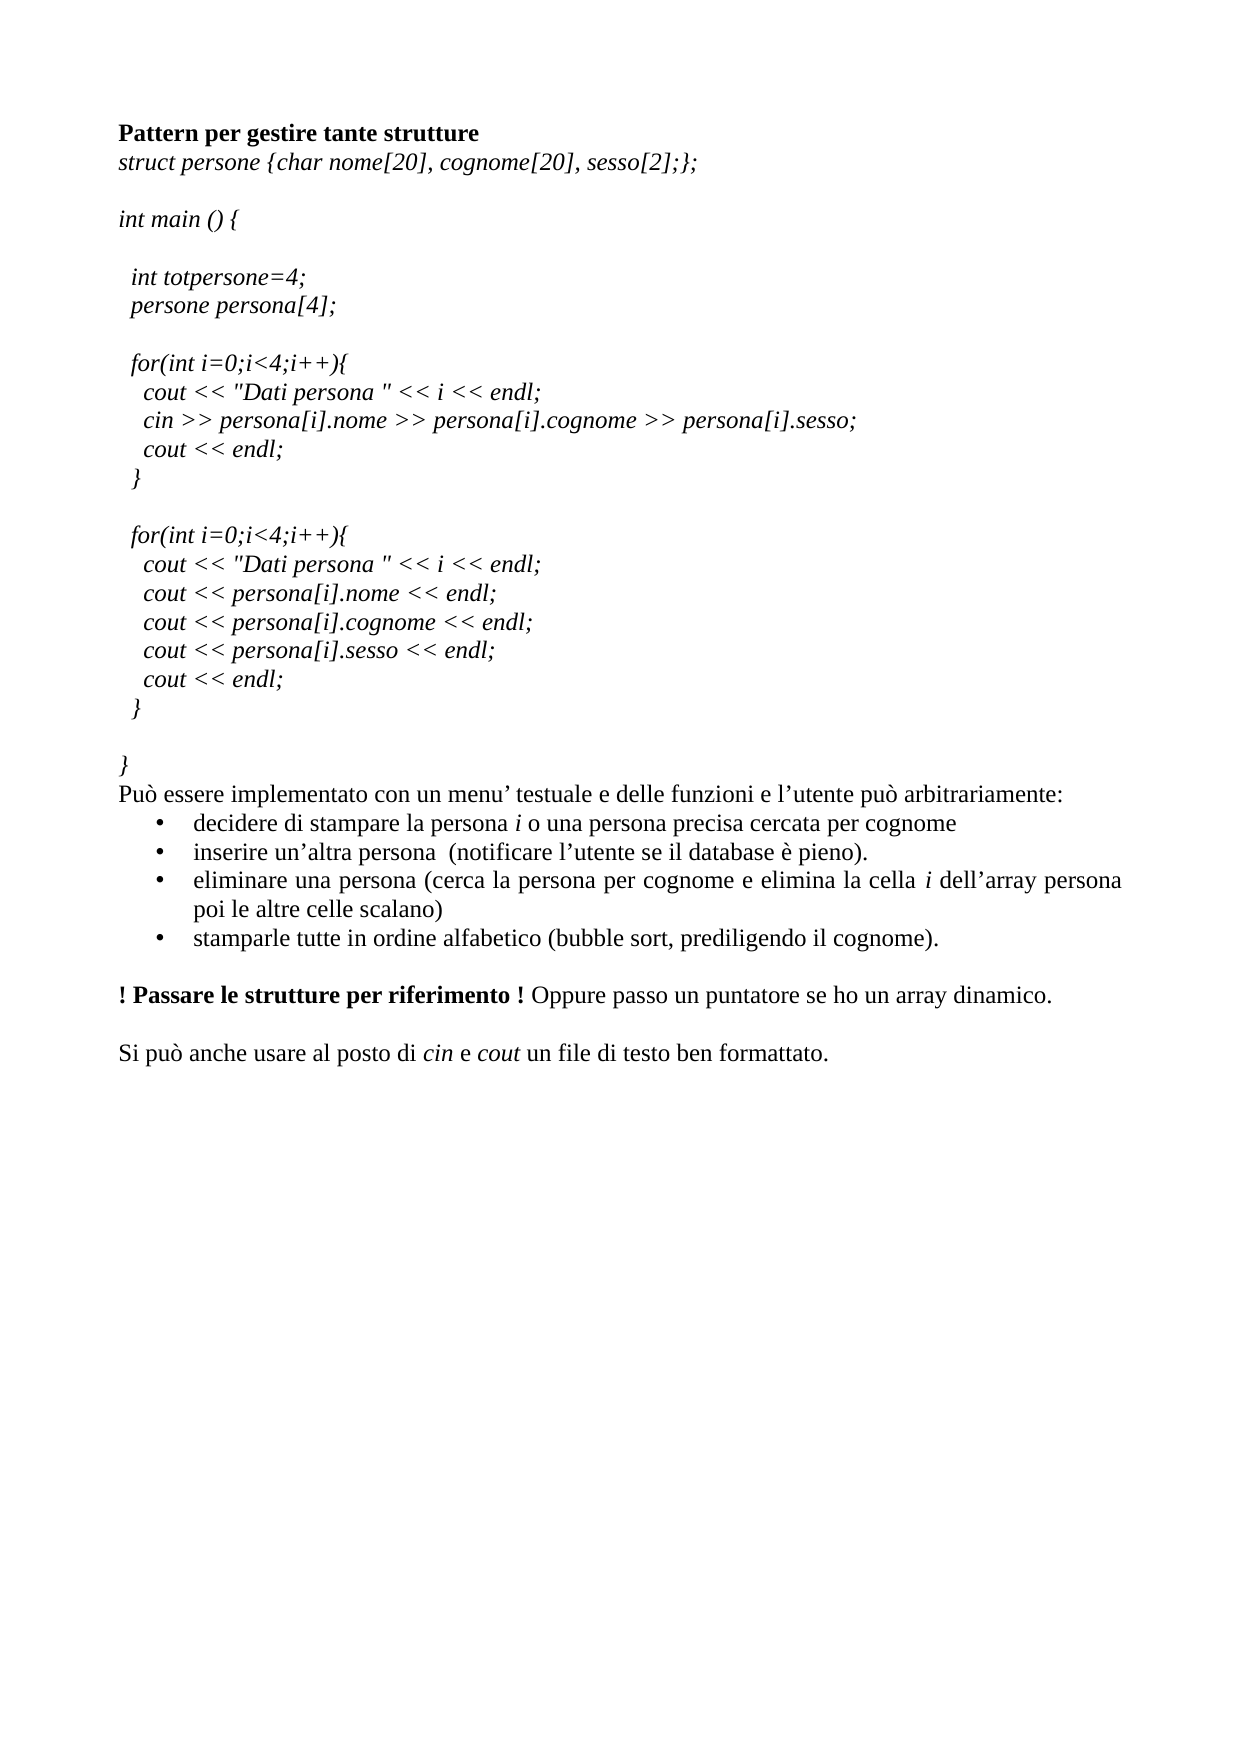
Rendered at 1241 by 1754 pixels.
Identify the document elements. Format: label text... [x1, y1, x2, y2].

list eliminare una persona (cerca la persona per cognome e elimina la cella i dell’array persona poi le altre celle scalano) [156, 866, 1122, 923]
text persone persona[4]; [118, 291, 1122, 319]
list inserire un’altra persona (notificare l’utente se il database è pieno). [156, 837, 1122, 866]
list decidere di stampare la persona i o una persona precisa cercata per cognome [156, 808, 1122, 837]
text cout << persona[i].sesso << endl; [118, 636, 1122, 664]
text cin >> persona[i].nome >> persona[i].cognome >> persona[i].sesso; [118, 406, 1122, 434]
text cout << "Dati persona " << i << endl; [118, 549, 1122, 578]
text int main () { [118, 204, 1122, 233]
text for(int i=0;i<4;i++){ [118, 348, 1122, 377]
text ! Passare le strutture per riferimento ! Oppure passo un puntatore se ho un array dinamico. [118, 981, 1122, 1009]
list stamparle tutte in ordine alfabetico (bubble sort, prediligendo il cognome). [156, 923, 1122, 952]
text } [118, 751, 1122, 779]
text Si può anche usare al posto di cin e cout un file di testo ben formattato. [118, 1038, 1122, 1067]
text cout << persona[i].cognome << endl; [118, 607, 1122, 636]
text struct persone {char nome[20], cognome[20], sesso[2];}; [118, 147, 1122, 176]
text cout << endl; [118, 434, 1122, 463]
text cout << "Dati persona " << i << endl; [118, 377, 1122, 406]
text Può essere implementato con un menu’ testuale e delle funzioni e l’utente può arbitrariamente: [118, 779, 1122, 808]
text int totpersone=4; [118, 262, 1122, 291]
text } [118, 693, 1122, 722]
text for(int i=0;i<4;i++){ [118, 521, 1122, 549]
text } [118, 463, 1122, 492]
text cout << endl; [118, 664, 1122, 693]
text Pattern per gestire tante strutture [118, 118, 1122, 147]
text cout << persona[i].nome << endl; [118, 578, 1122, 607]
